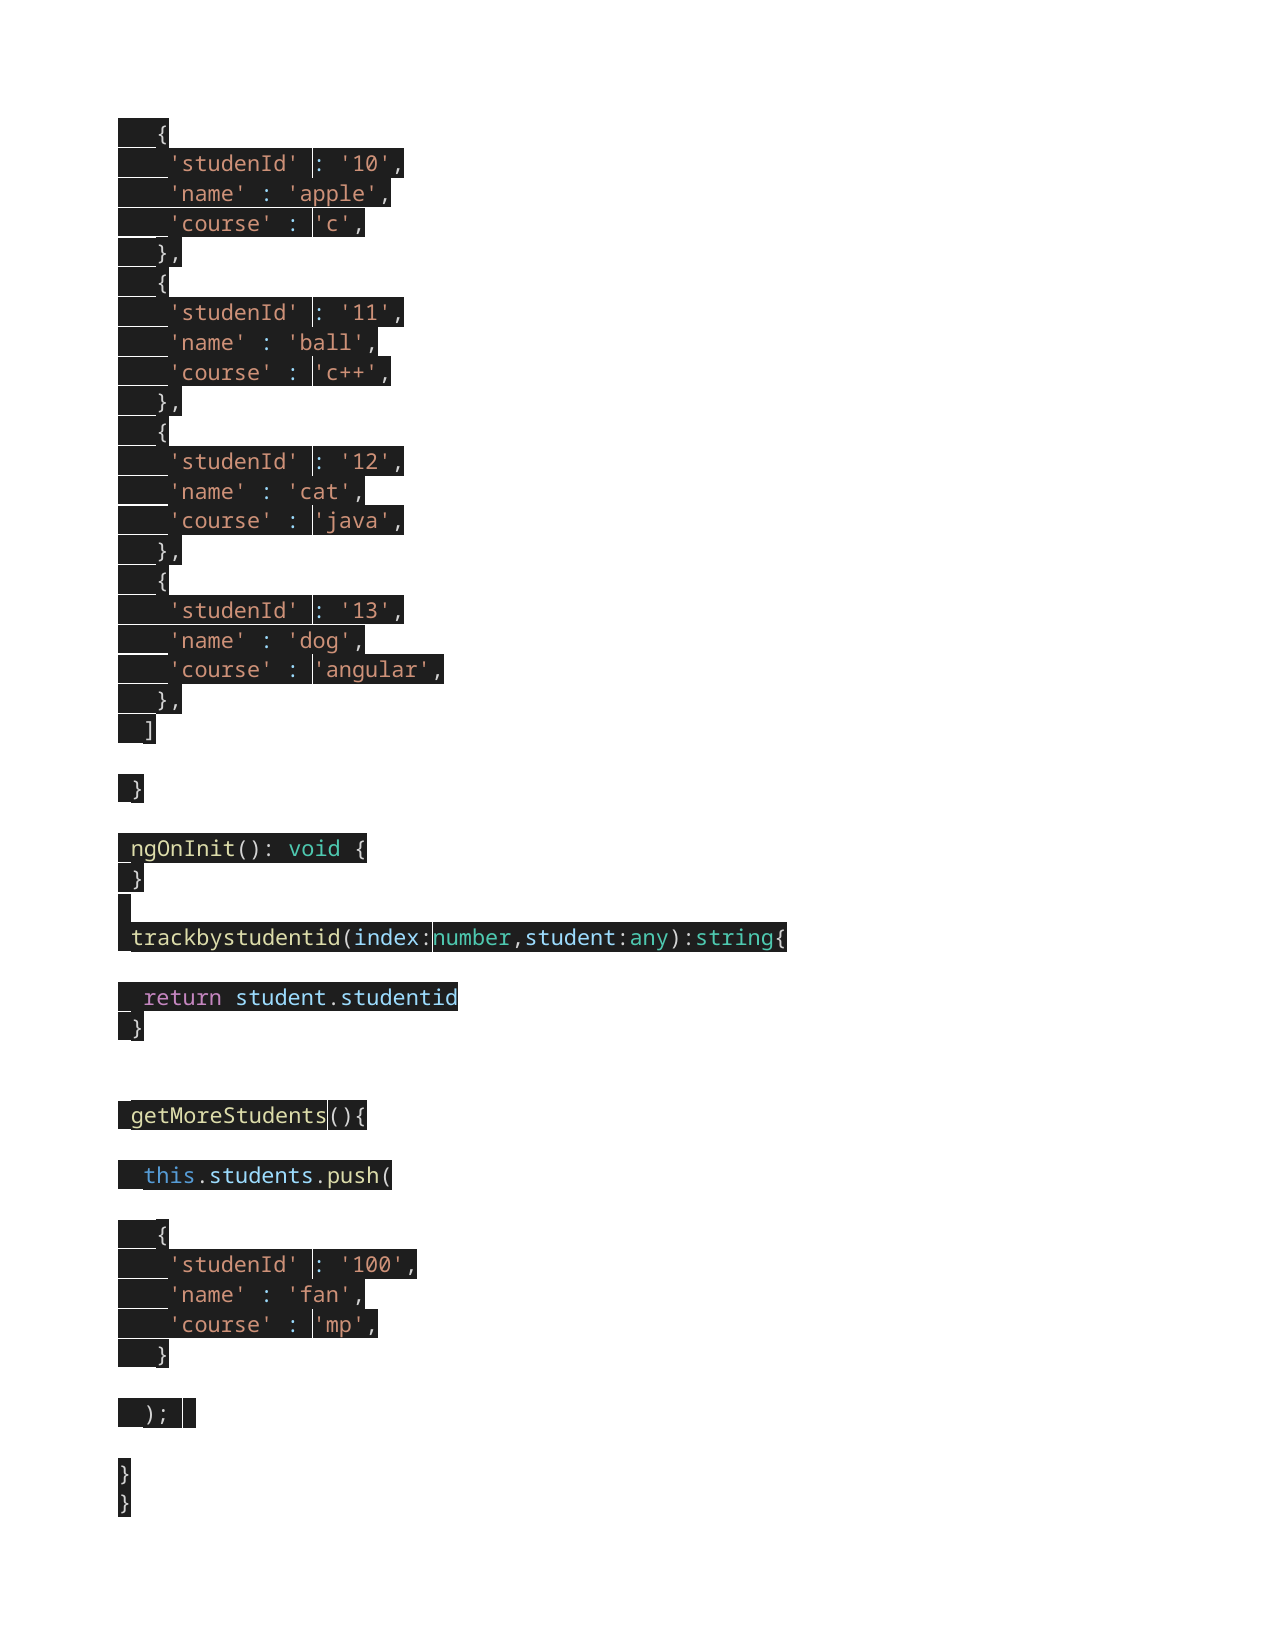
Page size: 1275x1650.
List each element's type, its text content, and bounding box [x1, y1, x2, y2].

text 'studenId' : '10', [118, 148, 1157, 178]
text 'course' : 'mp', [118, 1309, 1157, 1338]
text 'studenId' : '12', [118, 446, 1157, 476]
text 'studenId' : '11', [118, 297, 1157, 327]
text } [118, 1457, 1157, 1487]
text }, [118, 535, 1157, 565]
text }, [118, 684, 1157, 714]
text { [118, 565, 1157, 595]
text } [118, 863, 1157, 892]
text { [118, 416, 1157, 446]
text ngOnInit(): void { [118, 833, 1157, 863]
text return student.studentid [118, 982, 1157, 1011]
text 'course' : 'c++', [118, 356, 1157, 386]
text 'studenId' : '100', [118, 1249, 1157, 1279]
text ); [118, 1398, 1157, 1428]
text trackbystudentid(index:number,student:any):string{ [118, 922, 1157, 952]
text ] [118, 714, 1157, 744]
text }, [118, 386, 1157, 416]
text 'course' : 'angular', [118, 654, 1157, 684]
text } [118, 1487, 1157, 1517]
text 'course' : 'java', [118, 505, 1157, 535]
text 'name' : 'ball', [118, 327, 1157, 356]
text { [118, 118, 1157, 148]
text } [118, 1338, 1157, 1368]
text { [118, 1219, 1157, 1249]
text 'name' : 'fan', [118, 1279, 1157, 1309]
text this.students.push( [118, 1160, 1157, 1190]
text 'name' : 'dog', [118, 624, 1157, 654]
text 'name' : 'apple', [118, 178, 1157, 207]
text } [118, 773, 1157, 803]
text { [118, 267, 1157, 297]
text getMoreStudents(){ [118, 1100, 1157, 1130]
text 'course' : 'c', [118, 207, 1157, 237]
text } [118, 1011, 1157, 1041]
text 'name' : 'cat', [118, 476, 1157, 505]
text }, [118, 237, 1157, 267]
text 'studenId' : '13', [118, 595, 1157, 624]
